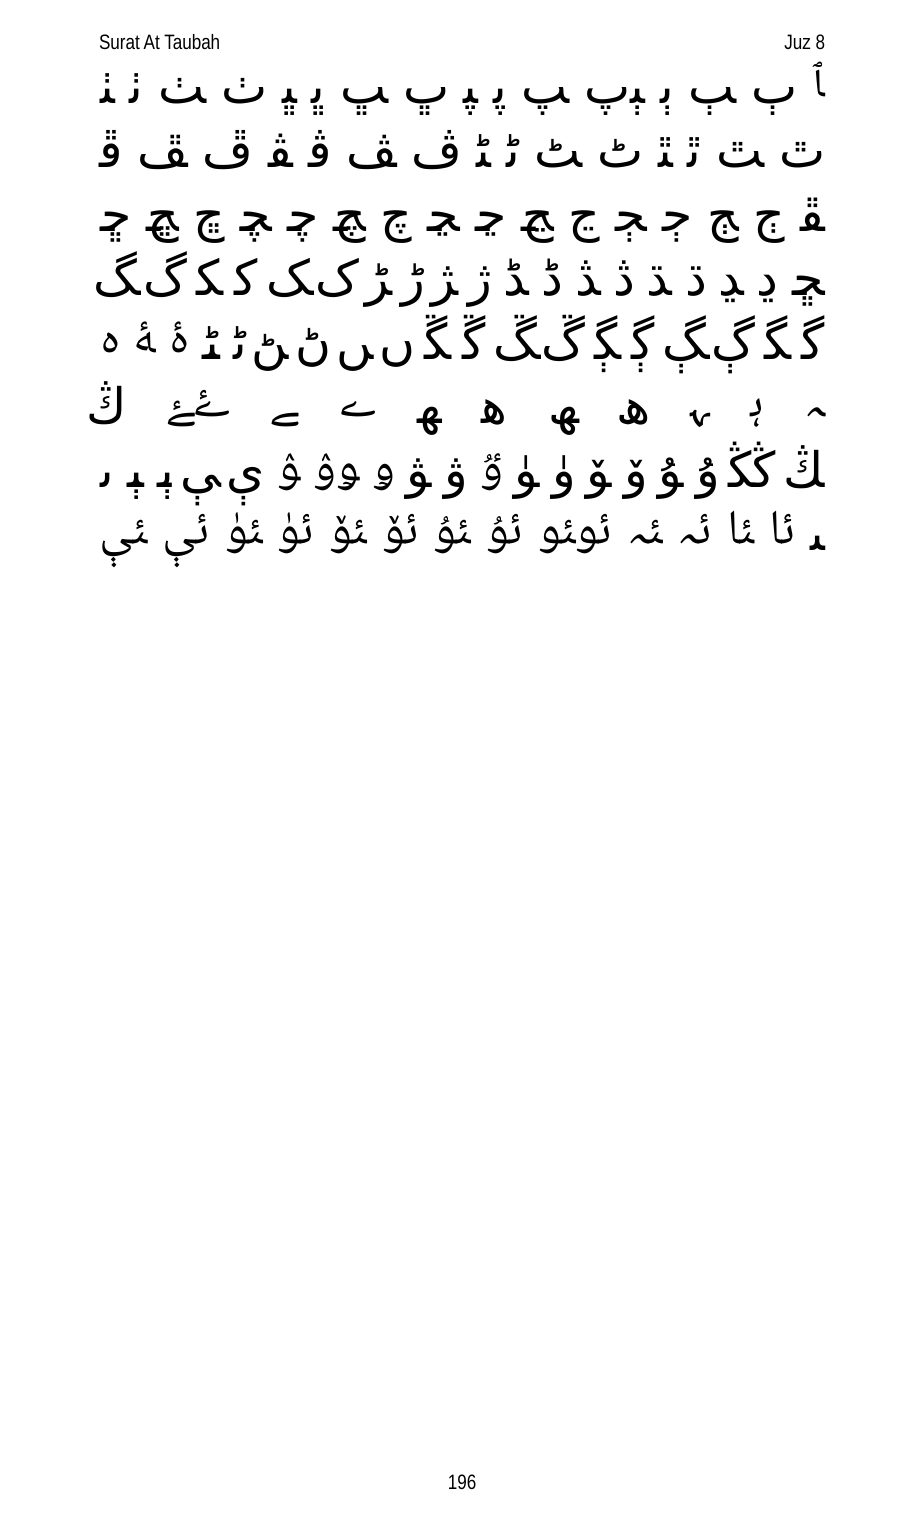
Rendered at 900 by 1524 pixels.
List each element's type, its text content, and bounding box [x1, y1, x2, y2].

text ﯔ ﯕﯖ ﯗ ﯘ ﯙ ﯚ ﯛ ﯜ ﯝ ﯞ ﯟ ﯠ ﯡﯢ ﯣ ﯤ ﯥ ﯦ ﯧ ﯨ ﯩ ﯪ ﯫ ﯬ ﯭ ﯮﯯ ﯰ ﯱ ﯲ ﯳ ﯴ ﯵ ﯶ ﯷ [99, 443, 825, 571]
text ﭑ ﭒ ﭓ ﭔ ﭕﭖ ﭗ ﭘ ﭙ ﭚ ﭛ ﭜ ﭝ ﭞ ﭟ ﭠ ﭡ ﭢ ﭣ ﭤ ﭥ ﭦ ﭧ ﭨ ﭩ ﭪ ﭫ ﭬ ﭭ ﭮ ﭯ ﭰ ﭱ ﭲ ﭳ ﭴ ﭵ ﭶ ﭷ ﭸ ﭹ ﭺ ﭻ ﭼ ﭽ ﭾ ﭿ ﮀ ﮁ ﮂ ﮃ ﮄ ﮅ ﮆ ﮇ ﮈ ﮉ ﮊ ﮋ ﮌ ﮍ ﮎ ﮏ ﮐ ﮑ ﮒ ﮓ ﮔ ﮕ ﮖ ﮗ ﮘ ﮙ ﮚ ﮛ ﮜ ﮝ ﮞ ﮟ ﮠ ﮡ ﮢ ﮣ ﮤ ﮥ ﮦ ﮧ ﮨ ﮩ ﮪ ﮫ ﮬ ﮭ ﮮ ﮯ ﮰﮱ ﯓ [99, 60, 825, 443]
